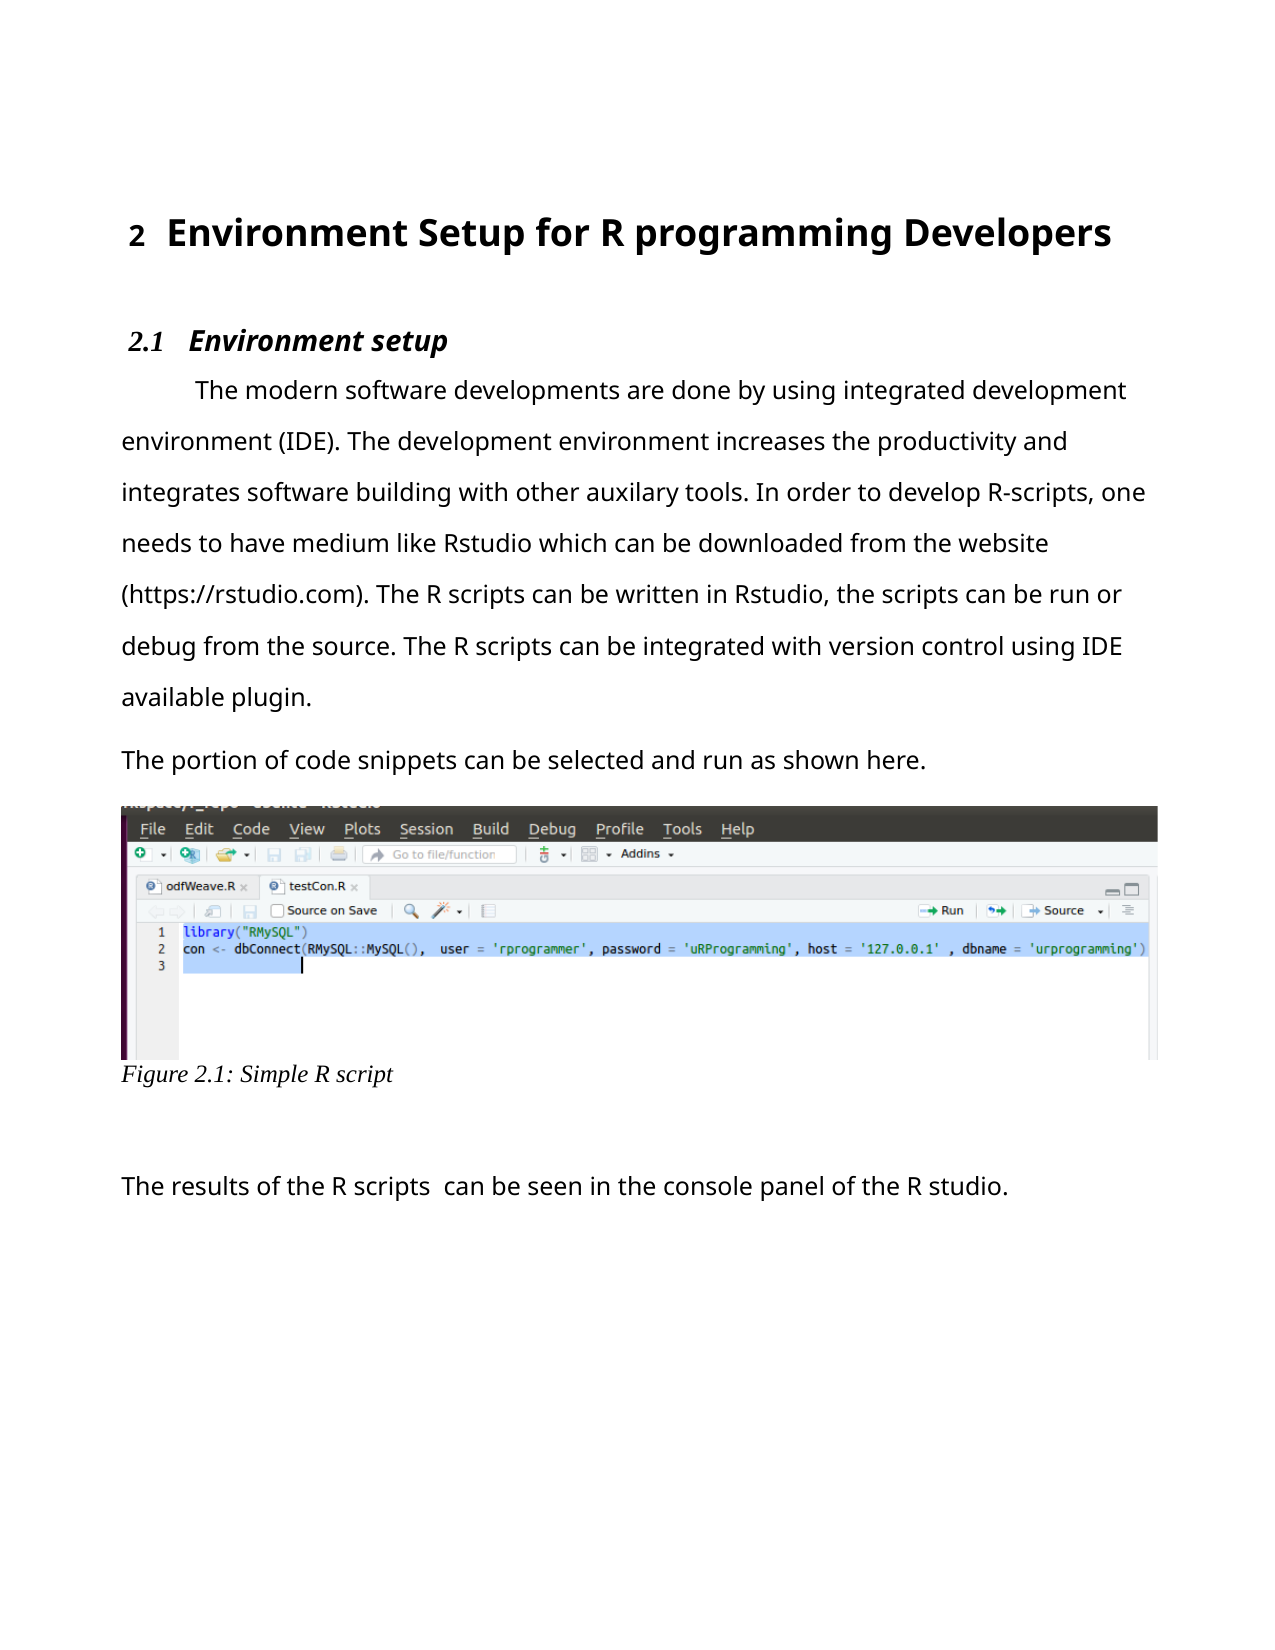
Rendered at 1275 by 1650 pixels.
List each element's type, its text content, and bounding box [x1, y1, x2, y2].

picture [121, 806, 1158, 1060]
text The modern software developments are done by using integrated development environment (IDE). The development environment increases the productivity and integrates software building with other auxilary tools. In order to develop R-scripts, one needs to have medium like Rstudio which can be downloaded from the website (https://rstudio.com). The R scripts can be written in Rstudio, the scripts can be run or debug from the source. The R scripts can be integrated with version control using IDE available plugin. [121, 373, 1158, 713]
text Figure 2.1: Simple R script [121, 1060, 1158, 1088]
subtitle Environment setup [121, 321, 1158, 360]
text The results of the R scripts can be seen in the console panel of the R studio. [121, 1169, 1158, 1203]
text The portion of code snippets can be selected and run as shown here. [121, 743, 1158, 777]
subtitle Environment Setup for R programming Developers [121, 207, 1158, 258]
